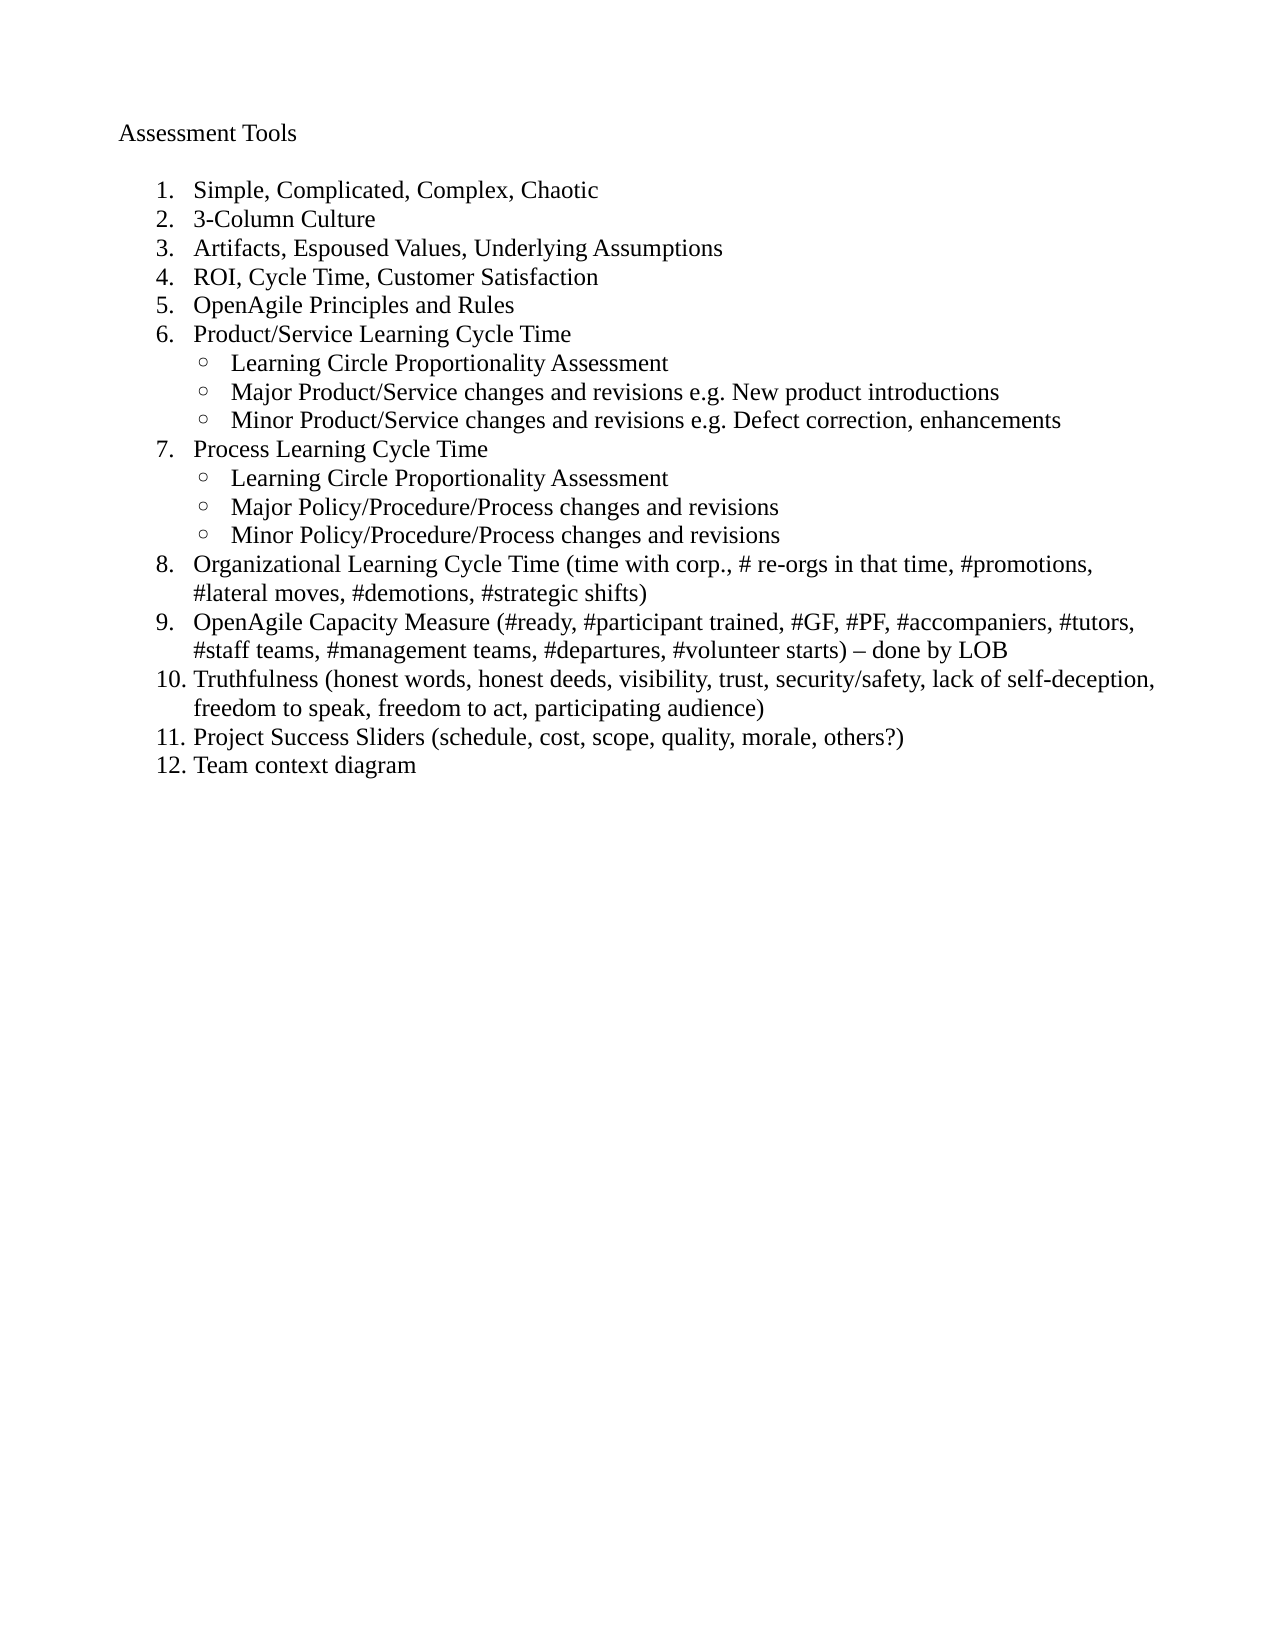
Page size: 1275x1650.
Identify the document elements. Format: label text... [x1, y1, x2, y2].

list Simple, Complicated, Complex, Chaotic [156, 176, 1157, 204]
list OpenAgile Capacity Measure (#ready, #participant trained, #GF, #PF, #accompaniers, #tutors, #staff teams, #management teams, #departures, #volunteer starts) – done by LOB [156, 607, 1157, 664]
list Major Policy/Procedure/Process changes and revisions [193, 492, 1157, 521]
list Learning Circle Proportionality Assessment [193, 348, 1157, 377]
list Minor Policy/Procedure/Process changes and revisions [193, 521, 1157, 549]
list Learning Circle Proportionality Assessment [193, 463, 1157, 492]
list Artifacts, Espoused Values, Underlying Assumptions [156, 233, 1157, 262]
list Product/Service Learning Cycle Time [156, 319, 1157, 348]
list Minor Product/Service changes and revisions e.g. Defect correction, enhancements [193, 406, 1157, 434]
list OpenAgile Principles and Rules [156, 291, 1157, 319]
list Organizational Learning Cycle Time (time with corp., # re-orgs in that time, #promotions, #lateral moves, #demotions, #strategic shifts) [156, 549, 1157, 607]
list Truthfulness (honest words, honest deeds, visibility, trust, security/safety, lack of self-deception, freedom to speak, freedom to act, participating audience) [156, 664, 1157, 722]
list ROI, Cycle Time, Customer Satisfaction [156, 262, 1157, 291]
list Major Product/Service changes and revisions e.g. New product introductions [193, 377, 1157, 406]
list Team context diagram [156, 751, 1157, 779]
text Assessment Tools [118, 118, 1157, 147]
list Project Success Sliders (schedule, cost, scope, quality, morale, others?) [156, 722, 1157, 751]
list Process Learning Cycle Time [156, 434, 1157, 463]
list 3-Column Culture [156, 204, 1157, 233]
